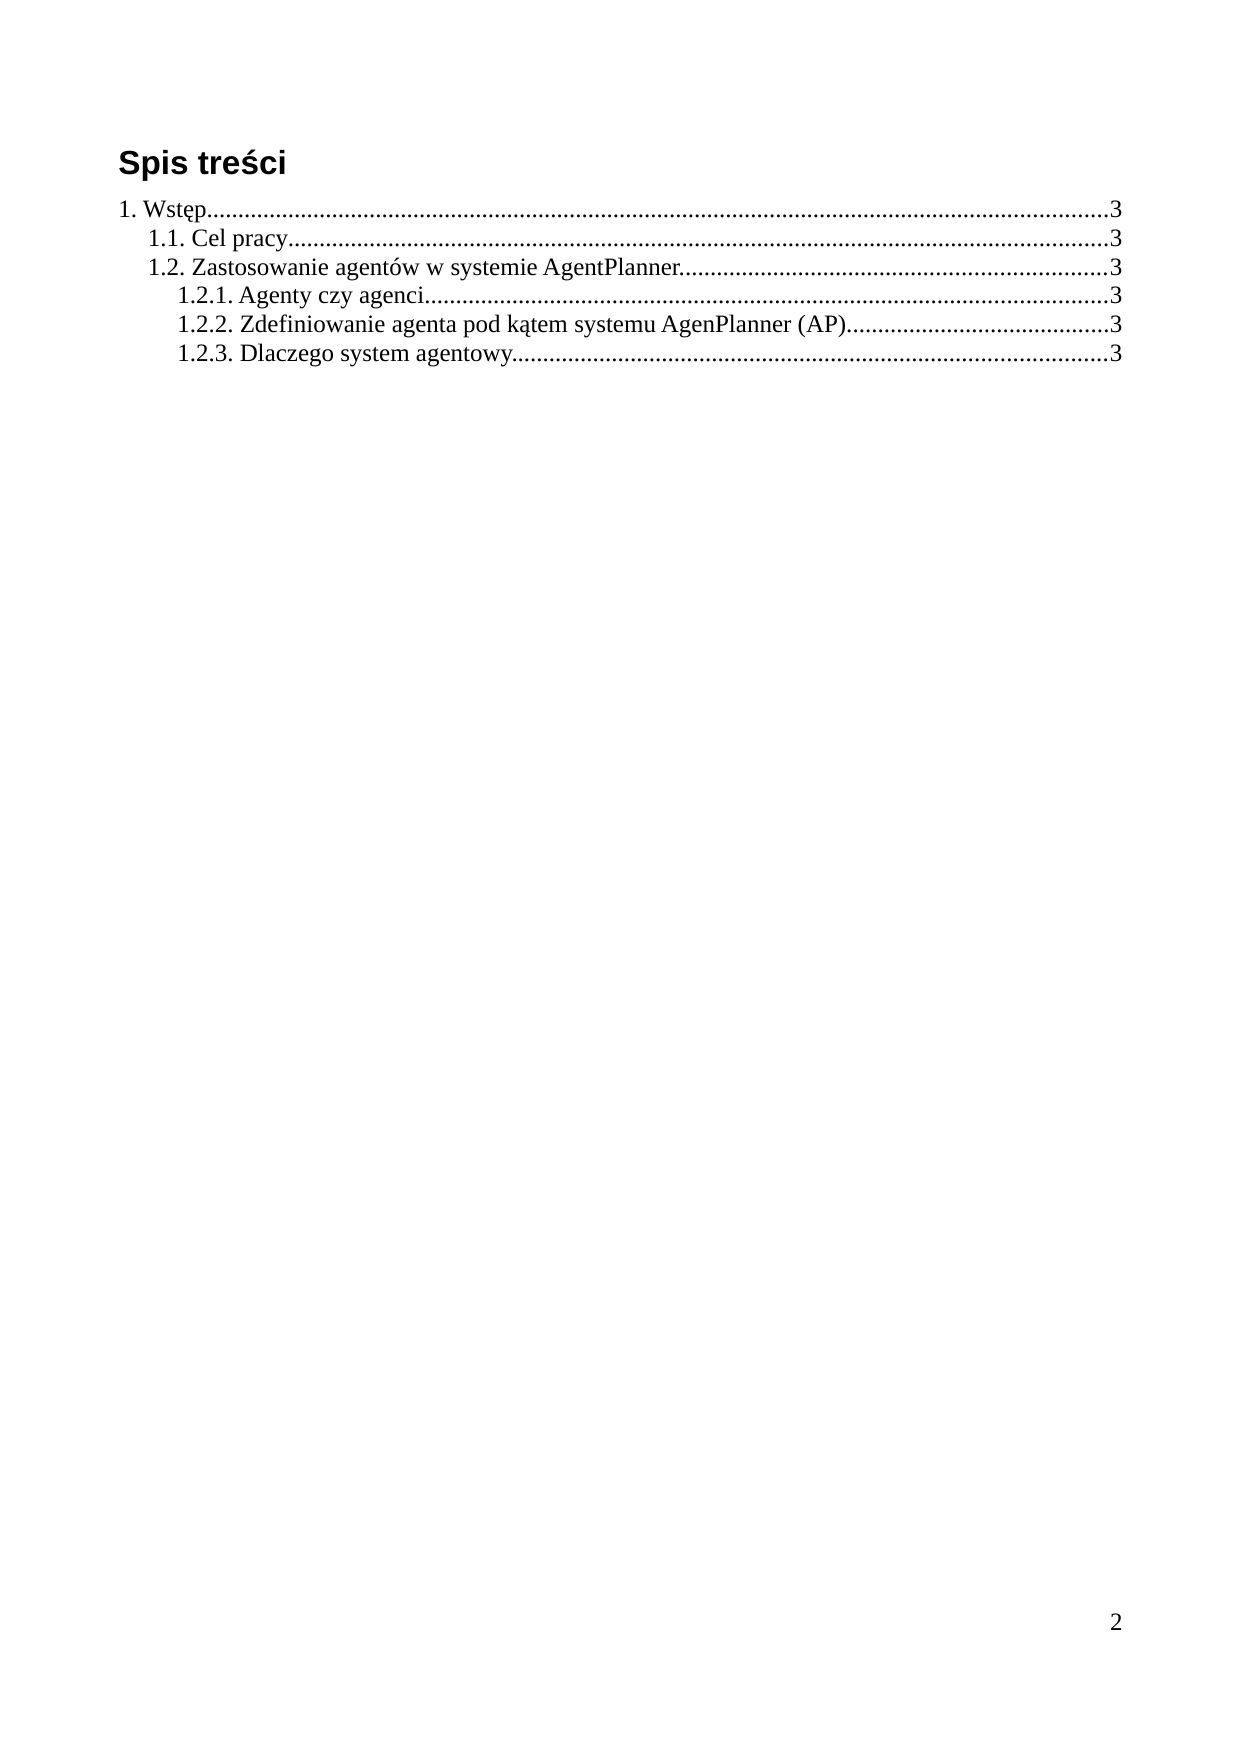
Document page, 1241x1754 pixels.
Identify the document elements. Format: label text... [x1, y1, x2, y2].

text 1.2.2. Zdefiniowanie agenta pod kątem systemu AgenPlanner (AP). 3 [177, 309, 1122, 338]
subtitle Spis treści [118, 143, 1122, 182]
text 1.2.3. Dlaczego system agentowy. 3 [177, 338, 1122, 367]
text 1.2. Zastosowanie agentów w systemie AgentPlanner. 3 [148, 252, 1122, 280]
text 1.2.1. Agenty czy agenci. 3 [177, 280, 1122, 309]
text 1.1. Cel pracy 3 [148, 223, 1122, 252]
text 1. Wstęp 3 [118, 194, 1122, 223]
